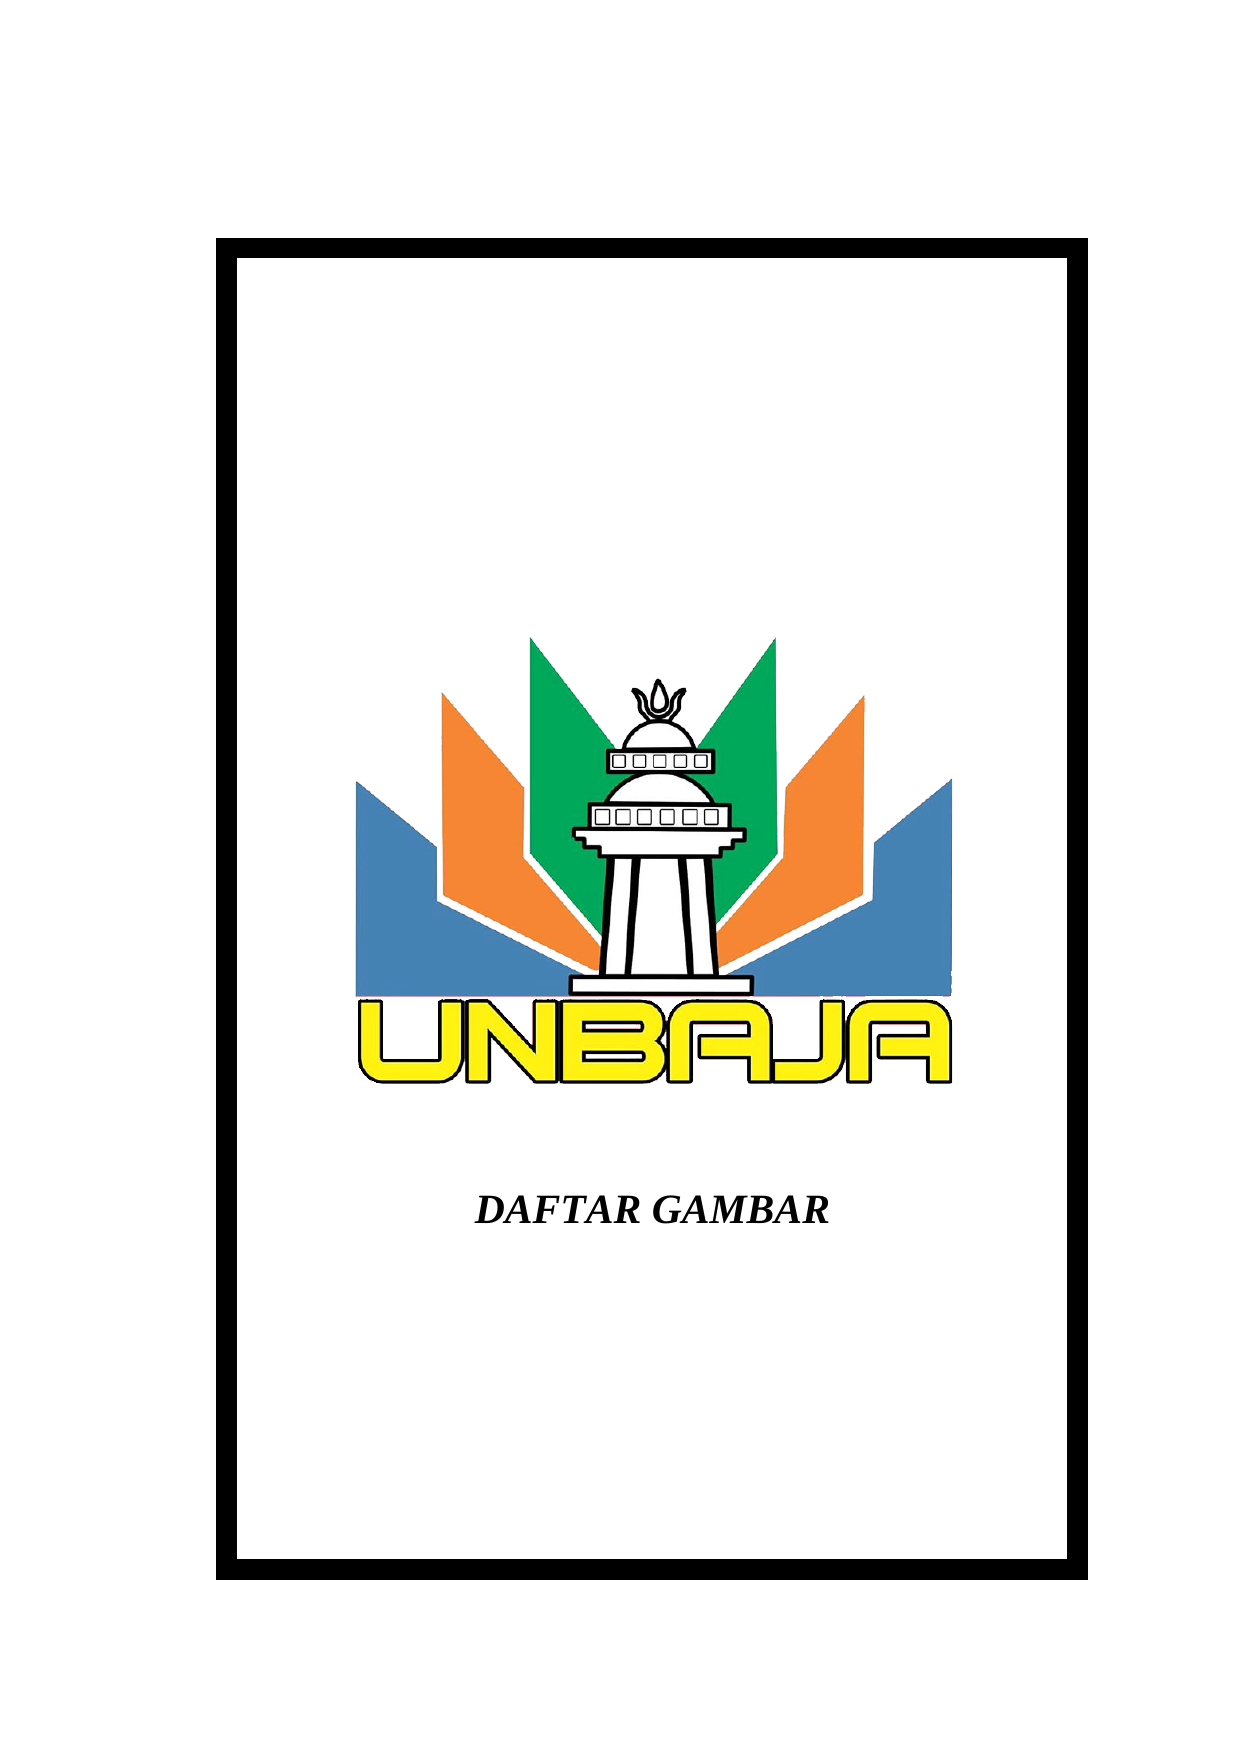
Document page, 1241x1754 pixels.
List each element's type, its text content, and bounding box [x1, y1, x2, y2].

picture [355, 637, 953, 1084]
text DAFTAR GAMBAR [252, 1184, 1052, 1232]
